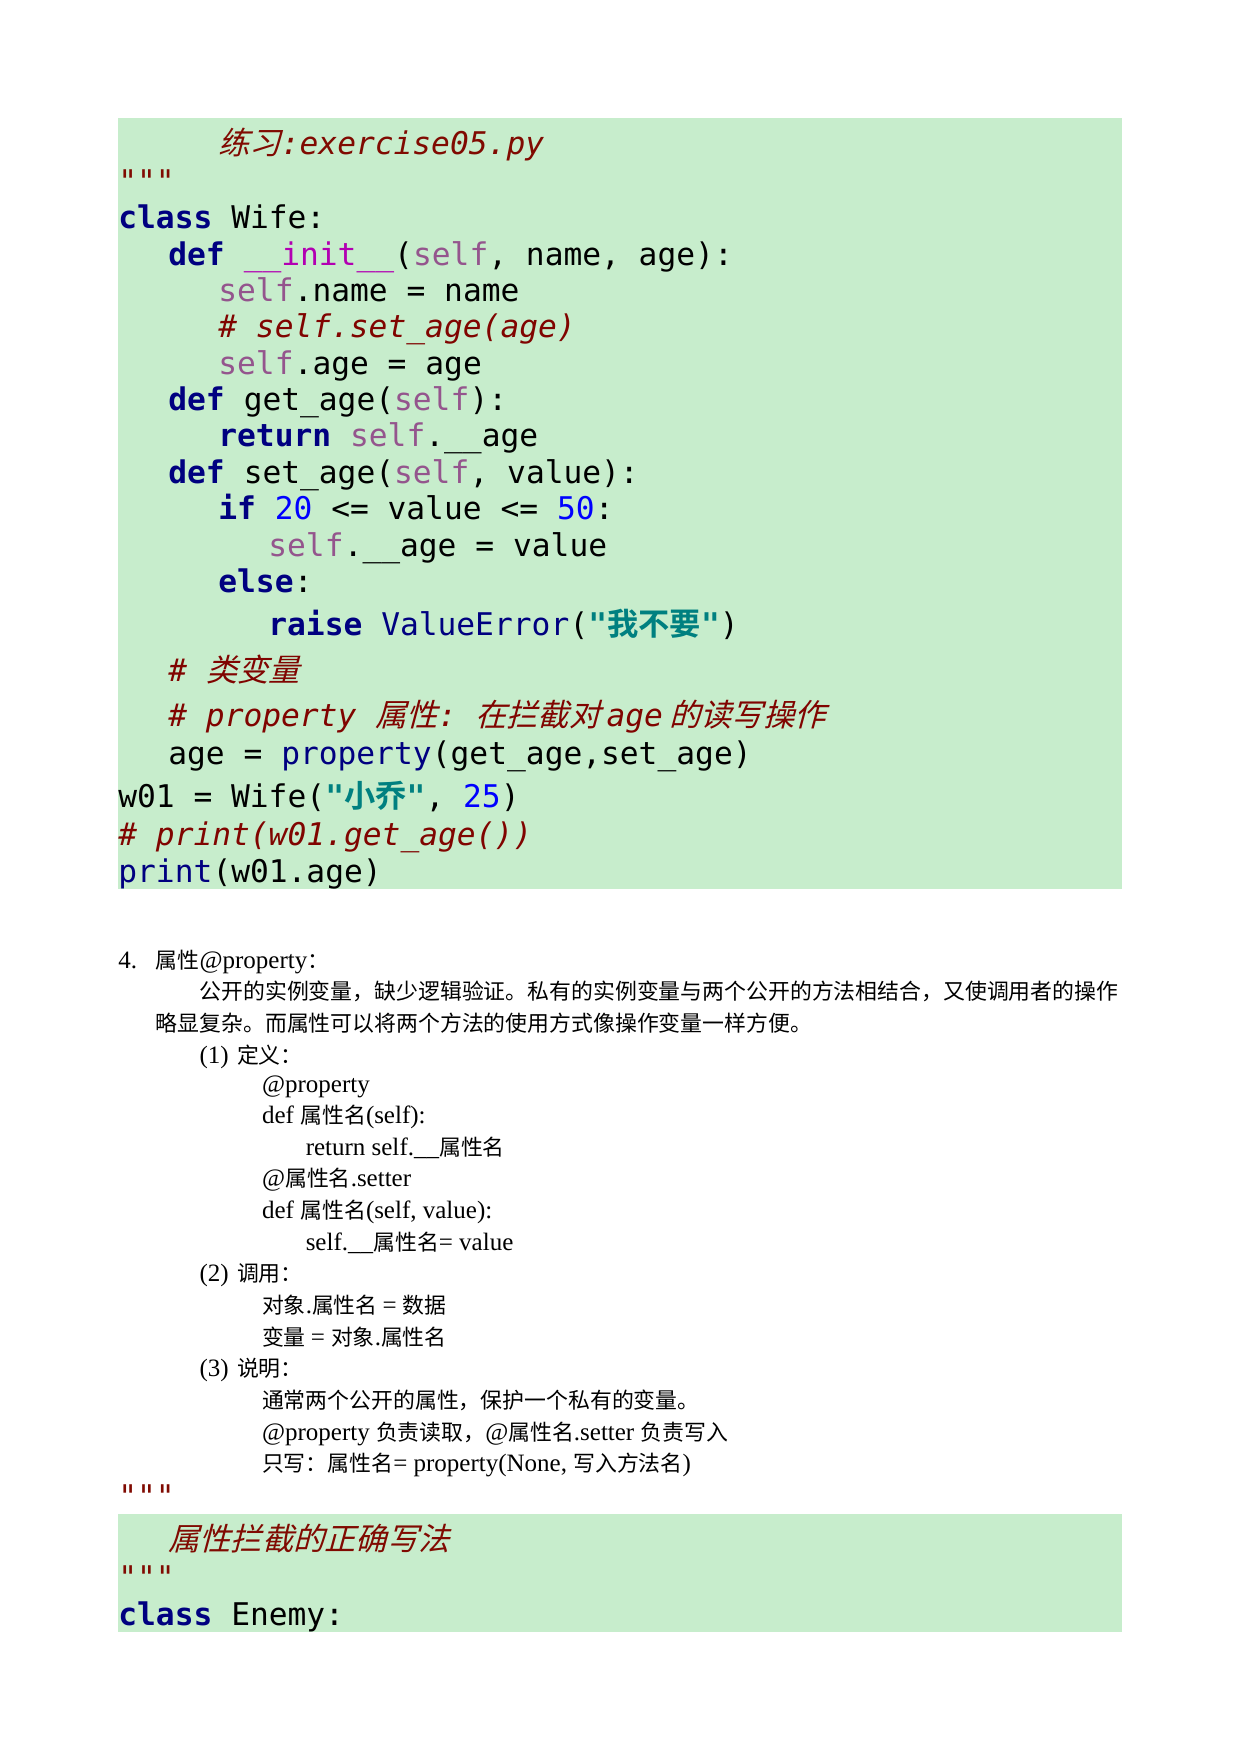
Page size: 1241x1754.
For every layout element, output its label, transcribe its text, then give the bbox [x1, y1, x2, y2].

text self.__age = value [118, 527, 1122, 563]
text """ [118, 1559, 1122, 1596]
text self.age = age [118, 345, 1122, 381]
text def set_age(self, value): [118, 454, 1122, 491]
text """ [118, 1478, 1122, 1514]
text class Wife: [118, 200, 1122, 236]
list @property 负责读取，@属性名.setter 负责写入 [234, 1415, 1122, 1446]
text age = property(get_age,set_age) [118, 735, 1122, 772]
text print(w01.age) [118, 853, 1122, 889]
list 通常两个公开的属性，保护一个私有的变量。 [234, 1383, 1122, 1415]
text if 20 <= value <= 50: [118, 491, 1122, 527]
text 公开的实例变量，缺少逻辑验证。私有的实例变量与两个公开的方法相结合，又使调用者的操作略显复杂。而属性可以将两个方法的使用方式像操作变量一样方便。 [156, 974, 1122, 1038]
list 属性@property： [118, 943, 1122, 974]
list @property [262, 1069, 1122, 1098]
text # 类变量 [118, 645, 1122, 690]
text return self.__age [118, 418, 1122, 454]
text def get_age(self): [118, 381, 1122, 418]
list 定义： [199, 1038, 1122, 1069]
text 属性拦截的正确写法 [118, 1514, 1122, 1559]
text self.name = name [118, 272, 1122, 309]
list self.__属性名= value [262, 1225, 1122, 1256]
list def 属性名(self): [262, 1098, 1122, 1130]
text """ [118, 163, 1122, 200]
text raise ValueError("我不要") [118, 599, 1122, 645]
list 变量 = 对象.属性名 [262, 1320, 1122, 1351]
list def 属性名(self, value): [262, 1193, 1122, 1225]
text # print(w01.get_age()) [118, 817, 1122, 853]
text class Enemy: [118, 1596, 1122, 1632]
list 只写：属性名= property(None, 写入方法名) [234, 1446, 1122, 1478]
text w01 = Wife("小乔", 25) [118, 772, 1122, 817]
text # property 属性: 在拦截对age的读写操作 [118, 690, 1122, 735]
list 调用： [199, 1256, 1122, 1288]
text # self.set_age(age) [118, 309, 1122, 345]
list @属性名.setter [262, 1161, 1122, 1193]
list 说明： [199, 1351, 1122, 1383]
text def __init__(self, name, age): [118, 236, 1122, 272]
text 练习:exercise05.py [118, 118, 1122, 163]
list return self.__属性名 [262, 1130, 1122, 1161]
text else: [118, 563, 1122, 599]
list 对象.属性名 = 数据 [262, 1288, 1122, 1320]
